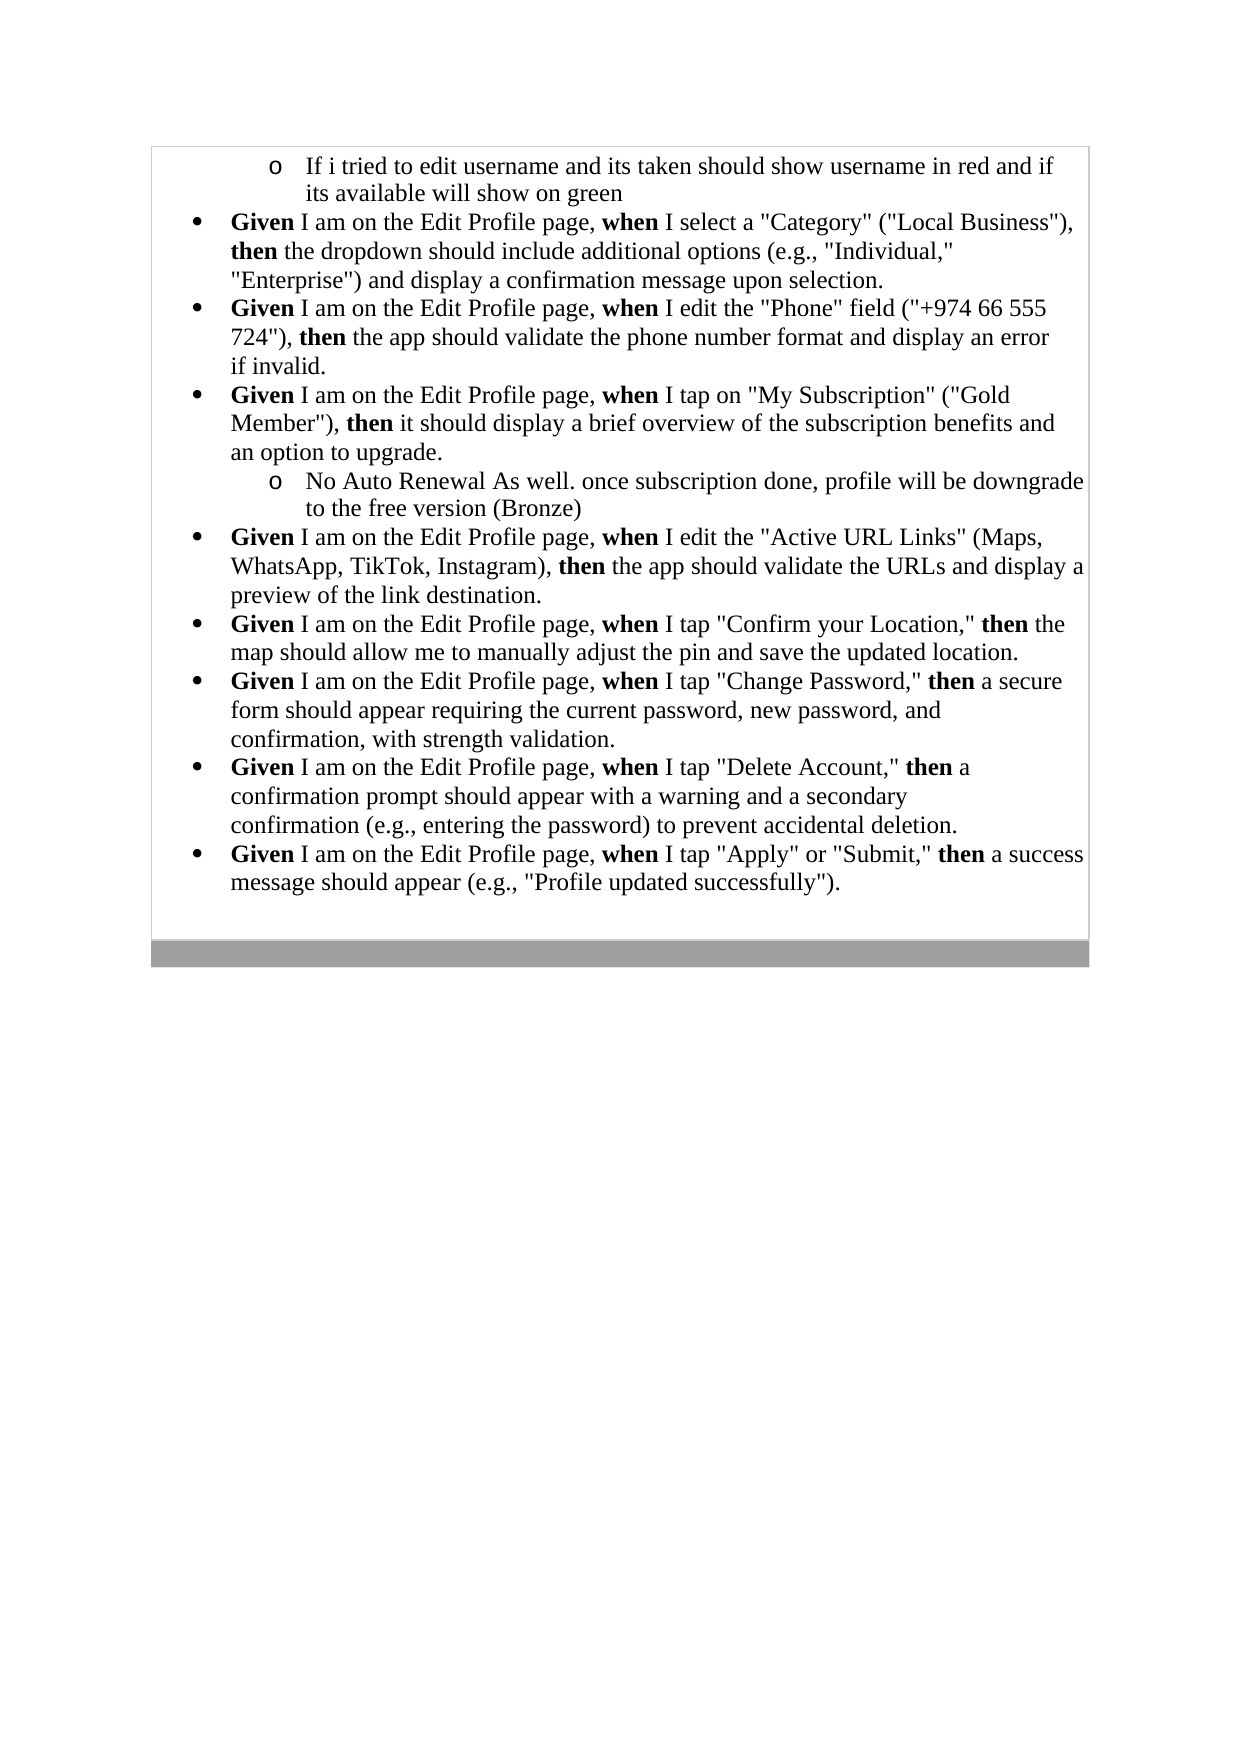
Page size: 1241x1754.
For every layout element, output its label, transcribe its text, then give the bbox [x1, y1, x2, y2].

table_header If i tried to edit username and its taken should show username in red and if its available will show on green Given I am on the Edit Profile page, when I select a "Category" ("Local Business"), then the dropdown should include additional options (e.g., "Individual," "Enterprise") and display a confirmation message upon selection. Given I am on the Edit Profile page, when I edit the "Phone" field ("+974 66 555 724"), then the app should validate the phone number format and display an error if invalid. Given I am on the Edit Profile page, when I tap on "My Subscription" ("Gold Member"), then it should display a brief overview of the subscription benefits and an option to upgrade. No Auto Renewal As well. once subscription done, profile will be downgrade to the free version (Bronze) Given I am on the Edit Profile page, when I edit the "Active URL Links" (Maps, WhatsApp, TikTok, Instagram), then the app should validate the URLs and display a preview of the link destination. Given I am on the Edit Profile page, when I tap "Confirm your Location," then the map should allow me to manually adjust the pin and save the updated location. Given I am on the Edit Profile page, when I tap "Change Password," then a secure form should appear requiring the current password, new password, and confirmation, with strength validation. Given I am on the Edit Profile page, when I tap "Delete Account," then a confirmation prompt should appear with a warning and a secondary confirmation (e.g., entering the password) to prevent accidental deletion. Given I am on the Edit Profile page, when I tap "Apply" or "Submit," then a success message should appear (e.g., "Profile updated successfully"). [152, 147, 1088, 939]
table_cell [151, 941, 1089, 967]
